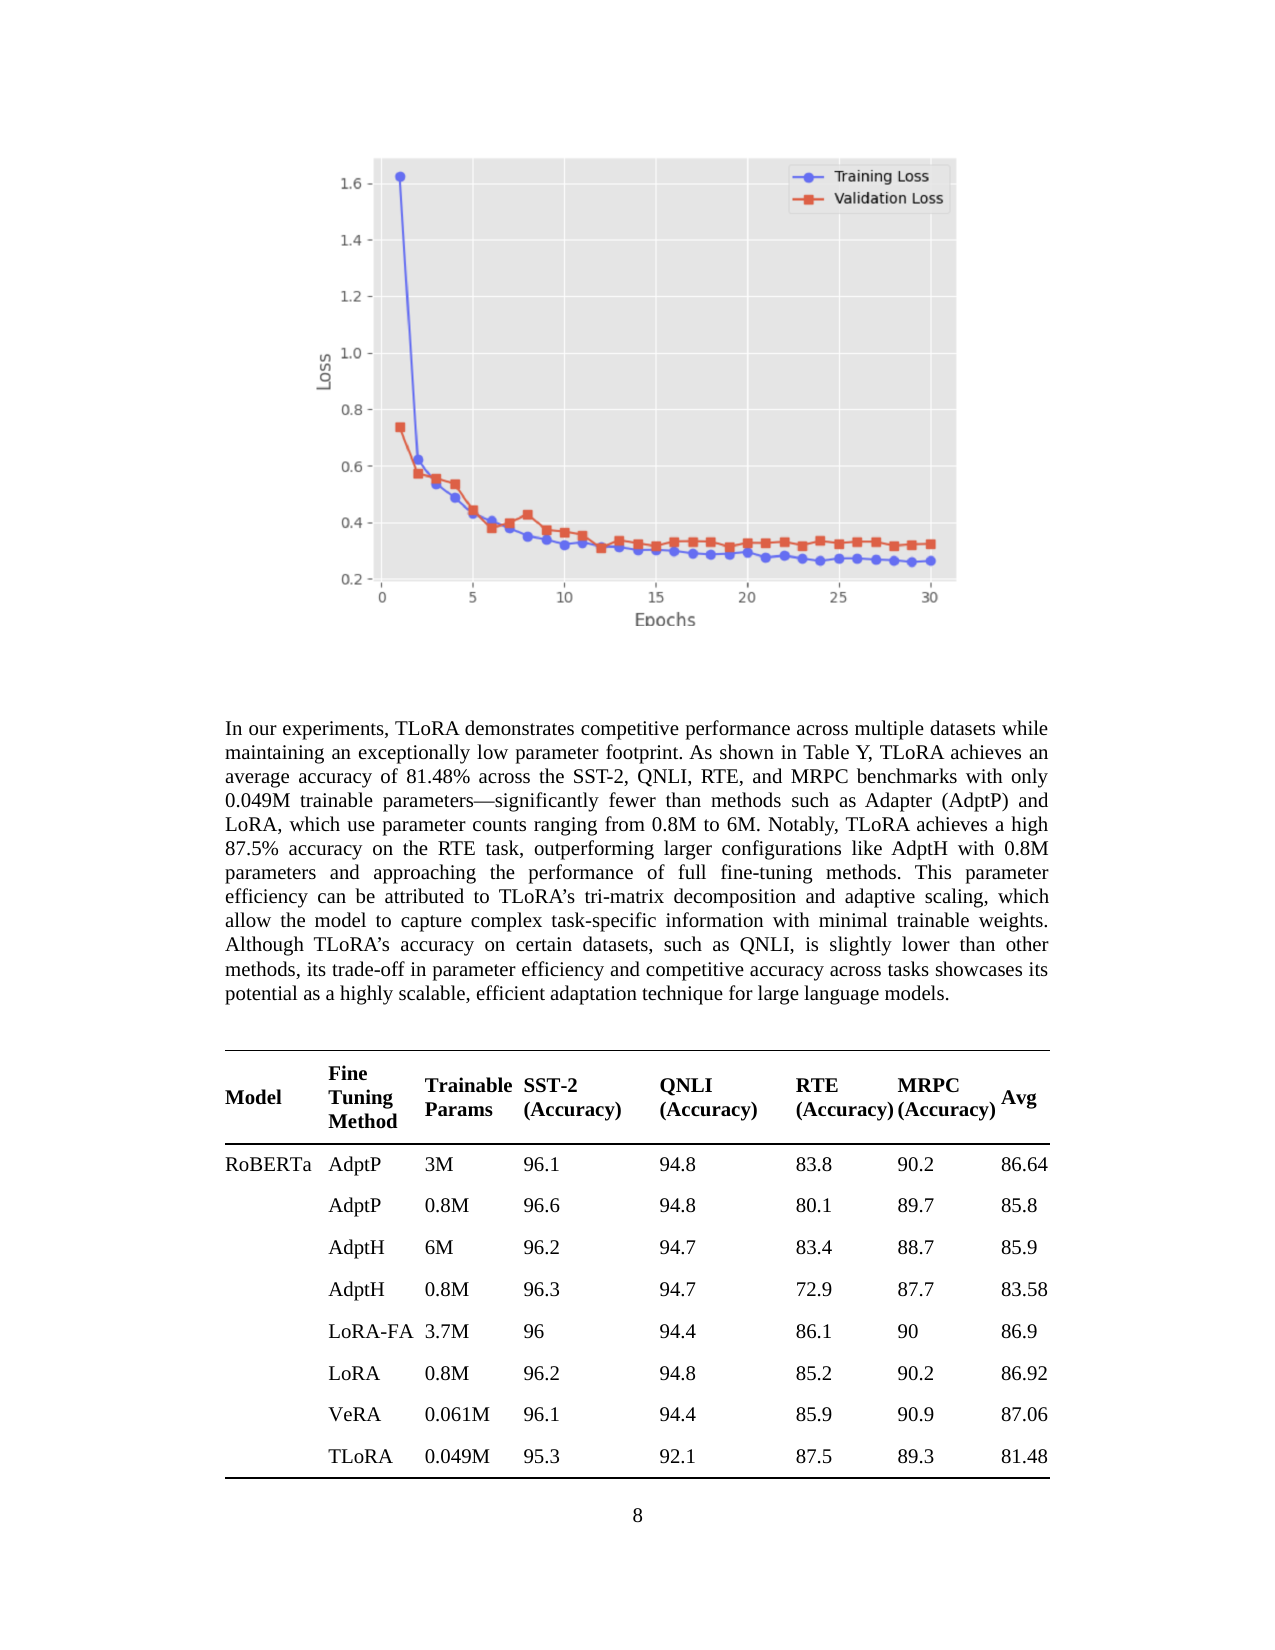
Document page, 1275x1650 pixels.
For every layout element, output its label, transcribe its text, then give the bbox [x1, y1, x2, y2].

table_cell 86.92 [1001, 1352, 1050, 1393]
table_cell 89.7 [898, 1185, 1001, 1226]
table_cell 94.8 [659, 1185, 796, 1226]
text In our experiments, TLoRA demonstrates competitive performance across multiple datasets while maintaining an exceptionally low parameter footprint. As shown in Table Y, TLoRA achieves an average accuracy of 81.48% across the SST-2, QNLI, RTE, and MRPC benchmarks with only 0.049M trainable parameters—significantly fewer than methods such as Adapter (AdptP) and LoRA, which use parameter counts ranging from 0.8M to 6M. Notably, TLoRA achieves a high 87.5% accuracy on the RTE task, outperforming larger configurations like AdptH with 0.8M parameters and approaching the performance of full fine-tuning methods. This parameter efficiency can be attributed to TLoRA’s tri-matrix decomposition and adaptive scaling, which allow the model to capture complex task-specific information with minimal trainable weights. Although TLoRA’s accuracy on certain datasets, such as QNLI, is slightly lower than other methods, its trade-off in parameter efficiency and competitive accuracy across tasks showcases its potential as a highly scalable, efficient adaptation technique for large language models. [225, 716, 1050, 1004]
table_header MRPC (Accuracy) [898, 1051, 1001, 1143]
table_cell [225, 1352, 328, 1393]
table_cell [225, 1226, 328, 1268]
table_cell 96.3 [523, 1268, 659, 1310]
table_header Fine Tuning Method [328, 1051, 424, 1143]
table_cell 94.4 [659, 1394, 796, 1435]
table_cell 96.1 [523, 1394, 659, 1435]
table_cell 6M [425, 1226, 523, 1268]
table_header Model [225, 1051, 328, 1143]
table_cell [225, 1394, 328, 1435]
table_cell 0.8M [425, 1352, 523, 1393]
table_cell 94.8 [659, 1352, 796, 1393]
table_cell 83.58 [1001, 1268, 1050, 1310]
table_cell 86.9 [1001, 1310, 1050, 1352]
table_cell 85.2 [796, 1352, 897, 1393]
table_cell 80.1 [796, 1185, 897, 1226]
table_cell LoRA-FA [328, 1310, 424, 1352]
table_cell 94.7 [659, 1226, 796, 1268]
table_cell 85.8 [1001, 1185, 1050, 1226]
table_cell 0.8M [425, 1268, 523, 1310]
table_cell LoRA [328, 1352, 424, 1393]
table_cell 90.2 [898, 1145, 1001, 1184]
table_cell 95.3 [523, 1435, 659, 1477]
table_cell 85.9 [1001, 1226, 1050, 1268]
table_cell 90.9 [898, 1394, 1001, 1435]
table_cell 86.64 [1001, 1145, 1050, 1184]
table_cell AdptH [328, 1226, 424, 1268]
table_cell 83.8 [796, 1145, 897, 1184]
table_cell 89.3 [898, 1435, 1001, 1477]
table_cell 87.5 [796, 1435, 897, 1477]
table_cell 85.9 [796, 1394, 897, 1435]
table_cell 0.049M [425, 1435, 523, 1477]
table_cell RoBERTa [225, 1145, 328, 1184]
table_cell [225, 1435, 328, 1477]
table_header QNLI (Accuracy) [659, 1051, 796, 1143]
table_cell AdptP [328, 1185, 424, 1226]
table_header SST-2 (Accuracy) [523, 1051, 659, 1143]
table_cell 83.4 [796, 1226, 897, 1268]
table_cell VeRA [328, 1394, 424, 1435]
table_cell 96 [523, 1310, 659, 1352]
table_cell 87.7 [898, 1268, 1001, 1310]
table_cell 94.7 [659, 1268, 796, 1310]
table_cell 3.7M [425, 1310, 523, 1352]
table_cell 96.1 [523, 1145, 659, 1184]
table_cell 72.9 [796, 1268, 897, 1310]
table_cell AdptH [328, 1268, 424, 1310]
table_cell 3M [425, 1145, 523, 1184]
table_cell 0.061M [425, 1394, 523, 1435]
table_cell 86.1 [796, 1310, 897, 1352]
table_cell 96.2 [523, 1352, 659, 1393]
table_cell [225, 1268, 328, 1310]
table_cell 96.6 [523, 1185, 659, 1226]
table_cell [225, 1310, 328, 1352]
table_cell 94.4 [659, 1310, 796, 1352]
table_header Trainable Params [425, 1051, 523, 1143]
picture [307, 150, 968, 626]
table_cell 90.2 [898, 1352, 1001, 1393]
table_cell 87.06 [1001, 1394, 1050, 1435]
table_header Avg [1001, 1051, 1050, 1143]
table_cell 96.2 [523, 1226, 659, 1268]
table_cell [225, 1185, 328, 1226]
table_cell 88.7 [898, 1226, 1001, 1268]
table_header RTE (Accuracy) [796, 1051, 897, 1143]
table_cell AdptP [328, 1145, 424, 1184]
table_cell 81.48 [1001, 1435, 1050, 1477]
table_cell 90 [898, 1310, 1001, 1352]
table_cell 94.8 [659, 1145, 796, 1184]
table_cell TLoRA [328, 1435, 424, 1477]
table_cell 92.1 [659, 1435, 796, 1477]
table_cell 0.8M [425, 1185, 523, 1226]
